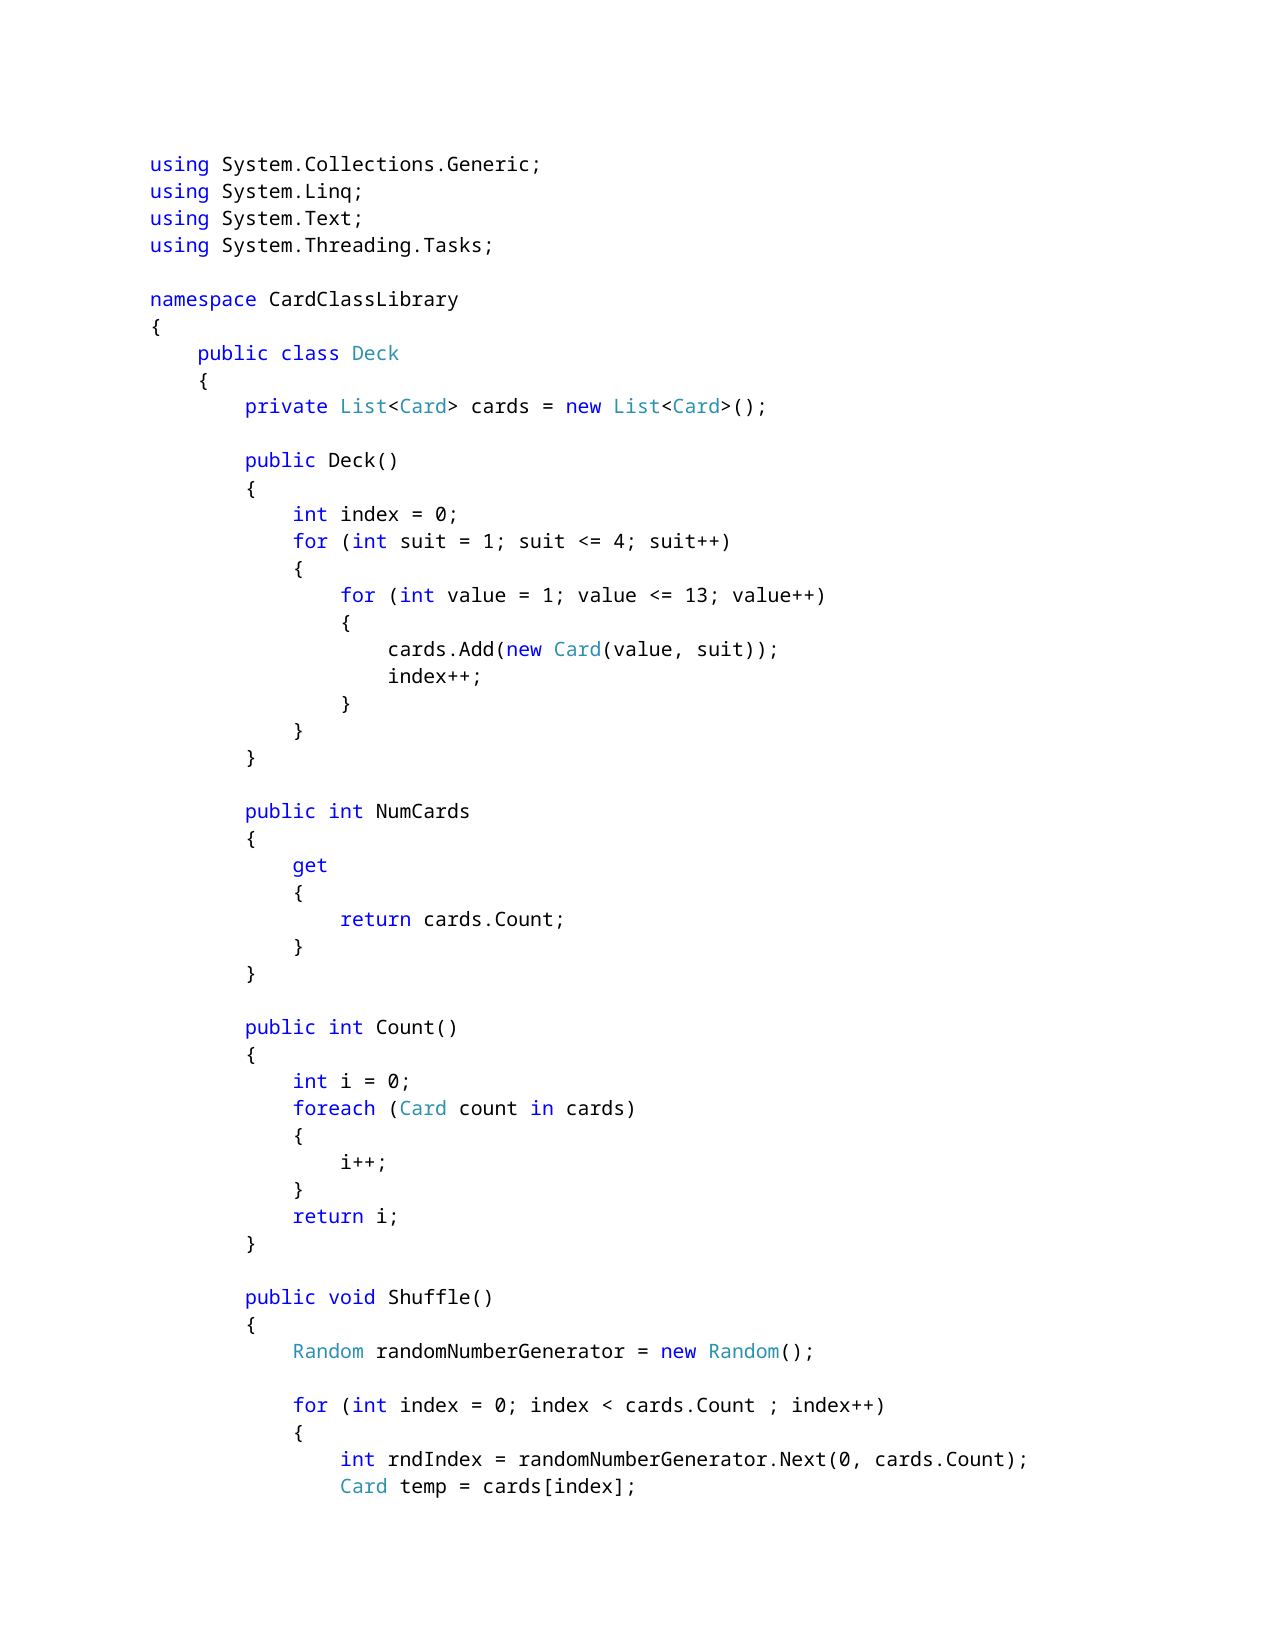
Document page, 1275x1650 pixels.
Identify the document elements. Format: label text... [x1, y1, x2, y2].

text } [150, 959, 1125, 986]
text } [150, 1175, 1125, 1202]
text } [150, 1229, 1125, 1256]
text foreach (Card count in cards) [150, 1094, 1125, 1121]
text { [150, 1121, 1125, 1148]
text for (int value = 1; value <= 13; value++) [150, 582, 1125, 609]
text public int Count() [150, 1013, 1125, 1040]
text { [150, 366, 1125, 393]
text cards.Add(new Card(value, suit)); [150, 636, 1125, 663]
text { [150, 1310, 1125, 1337]
text Card temp = cards[index]; [150, 1472, 1125, 1499]
text public Deck() [150, 447, 1125, 474]
text public int NumCards [150, 797, 1125, 824]
text { [150, 609, 1125, 636]
text using System.Collections.Generic; [150, 150, 1125, 177]
text for (int suit = 1; suit <= 4; suit++) [150, 528, 1125, 555]
text index++; [150, 663, 1125, 689]
text { [150, 312, 1125, 339]
text i++; [150, 1148, 1125, 1175]
text Random randomNumberGenerator = new Random(); [150, 1337, 1125, 1364]
text { [150, 878, 1125, 905]
text private List<Card> cards = new List<Card>(); [150, 393, 1125, 420]
text return cards.Count; [150, 905, 1125, 932]
text { [150, 824, 1125, 851]
text } [150, 932, 1125, 959]
text public void Shuffle() [150, 1283, 1125, 1310]
text } [150, 689, 1125, 717]
text int index = 0; [150, 501, 1125, 528]
text using System.Linq; [150, 177, 1125, 204]
text } [150, 717, 1125, 743]
text for (int index = 0; index < cards.Count ; index++) [150, 1391, 1125, 1418]
text { [150, 1418, 1125, 1445]
text int i = 0; [150, 1067, 1125, 1094]
text } [150, 743, 1125, 771]
text { [150, 555, 1125, 582]
text get [150, 851, 1125, 878]
text namespace CardClassLibrary [150, 285, 1125, 312]
text { [150, 1040, 1125, 1067]
text using System.Text; [150, 204, 1125, 231]
text int rndIndex = randomNumberGenerator.Next(0, cards.Count); [150, 1445, 1125, 1472]
text return i; [150, 1202, 1125, 1229]
text public class Deck [150, 339, 1125, 366]
text using System.Threading.Tasks; [150, 231, 1125, 258]
text { [150, 474, 1125, 501]
